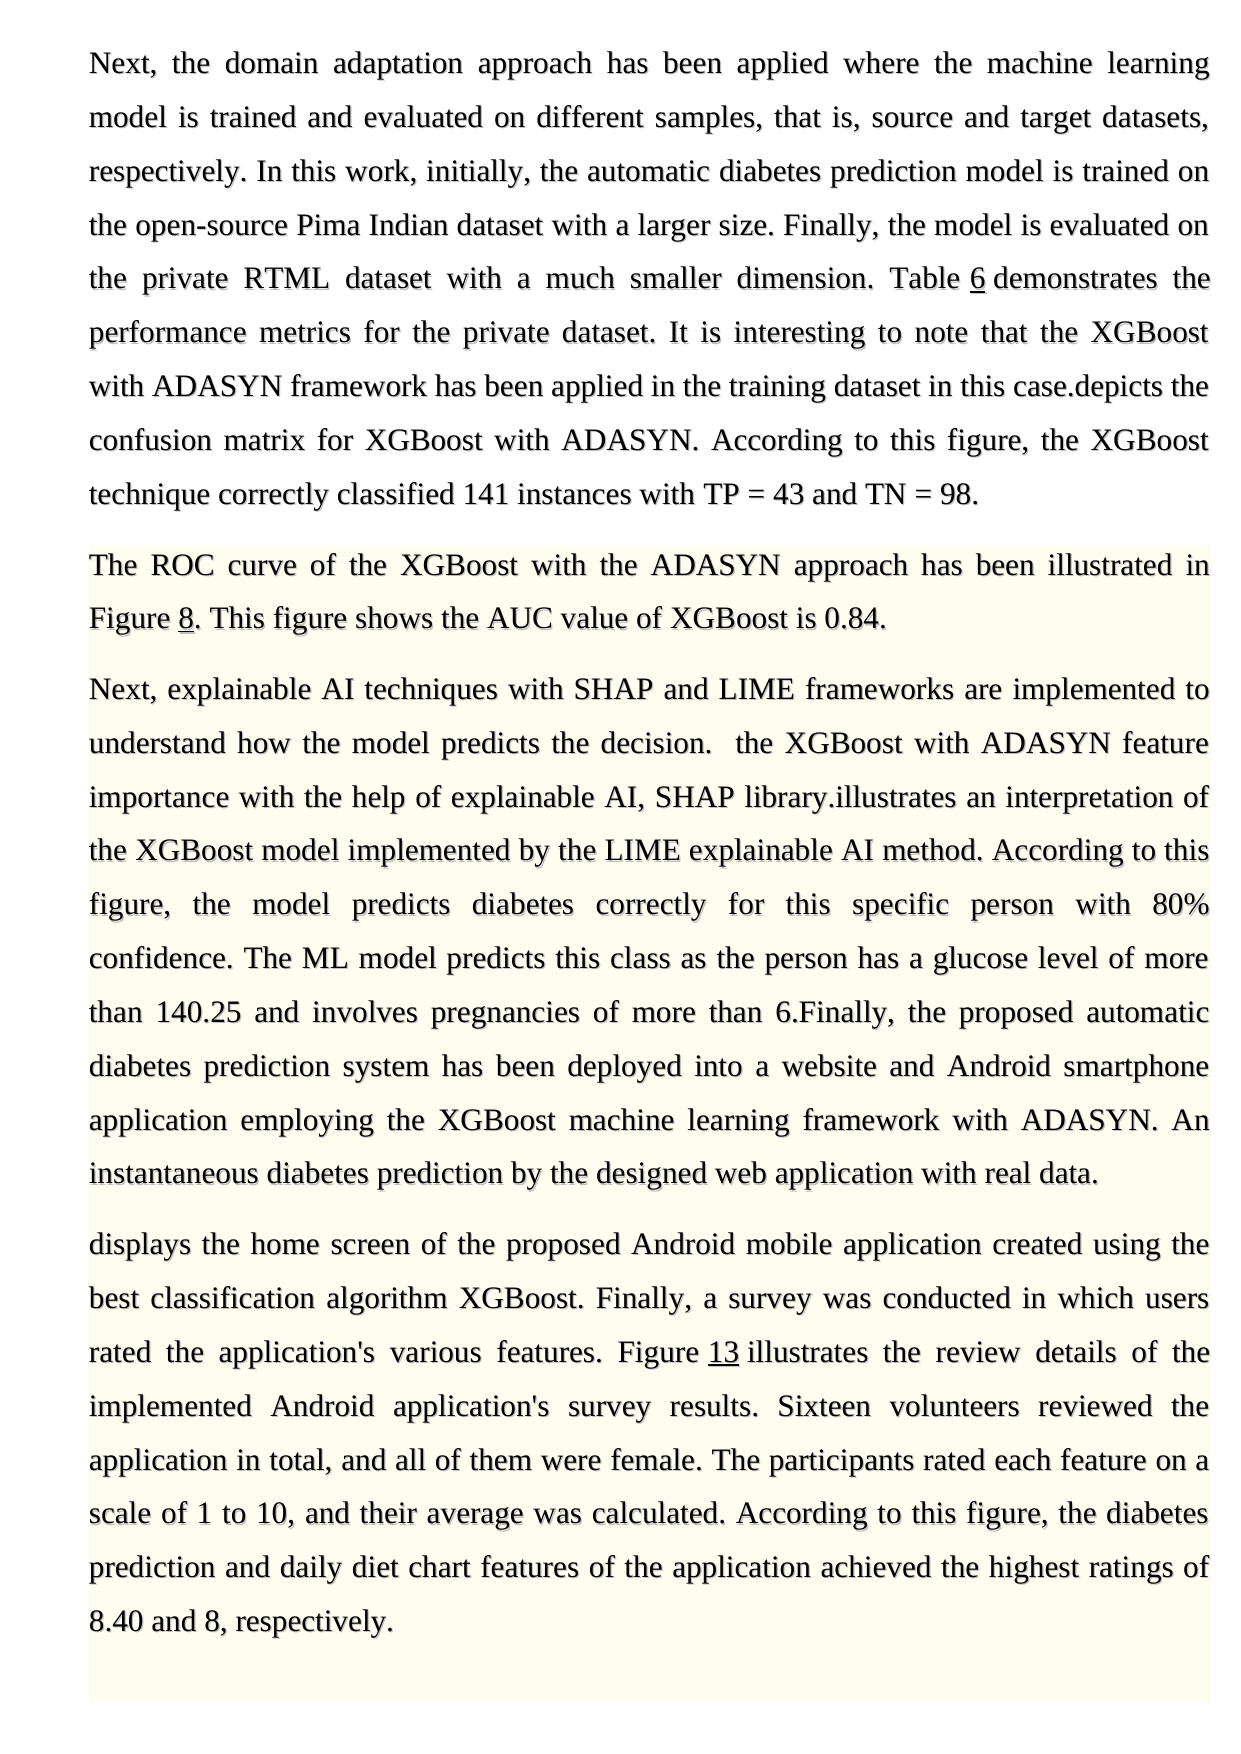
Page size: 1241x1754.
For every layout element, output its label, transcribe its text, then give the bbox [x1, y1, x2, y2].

text The ROC curve of the XGBoost with the ADASYN approach has been illustrated in Figure 8. This figure shows the AUC value of XGBoost is 0.84. [89, 546, 1211, 636]
text Next, the domain adaptation approach has been applied where the machine learning model is trained and evaluated on different samples, that is, source and target datasets, respectively. In this work, initially, the automatic diabetes prediction model is trained on the open‐source Pima Indian dataset with a larger size. Finally, the model is evaluated on the private RTML dataset with a much smaller dimension. Table 6 demonstrates the performance metrics for the private dataset. It is interesting to note that the XGBoost with ADASYN framework has been applied in the training dataset in this case.depicts the confusion matrix for XGBoost with ADASYN. According to this figure, the XGBoost technique correctly classified 141 instances with TP = 43 and TN = 98. [89, 44, 1211, 511]
text Next, explainable AI techniques with SHAP and LIME frameworks are implemented to understand how the model predicts the decision. the XGBoost with ADASYN feature importance with the help of explainable AI, SHAP library.illustrates an interpretation of the XGBoost model implemented by the LIME explainable AI method. According to this figure, the model predicts diabetes correctly for this specific person with 80% confidence. The ML model predicts this class as the person has a glucose level of more than 140.25 and involves pregnancies of more than 6.Finally, the proposed automatic diabetes prediction system has been deployed into a website and Android smartphone application employing the XGBoost machine learning framework with ADASYN. An instantaneous diabetes prediction by the designed web application with real data. [89, 670, 1211, 1191]
text displays the home screen of the proposed Android mobile application created using the best classification algorithm XGBoost. Finally, a survey was conducted in which users rated the application's various features. Figure 13 illustrates the review details of the implemented Android application's survey results. Sixteen volunteers reviewed the application in total, and all of them were female. The participants rated each feature on a scale of 1 to 10, and their average was calculated. According to this figure, the diabetes prediction and daily diet chart features of the application achieved the highest ratings of 8.40 and 8, respectively. [89, 1225, 1211, 1638]
